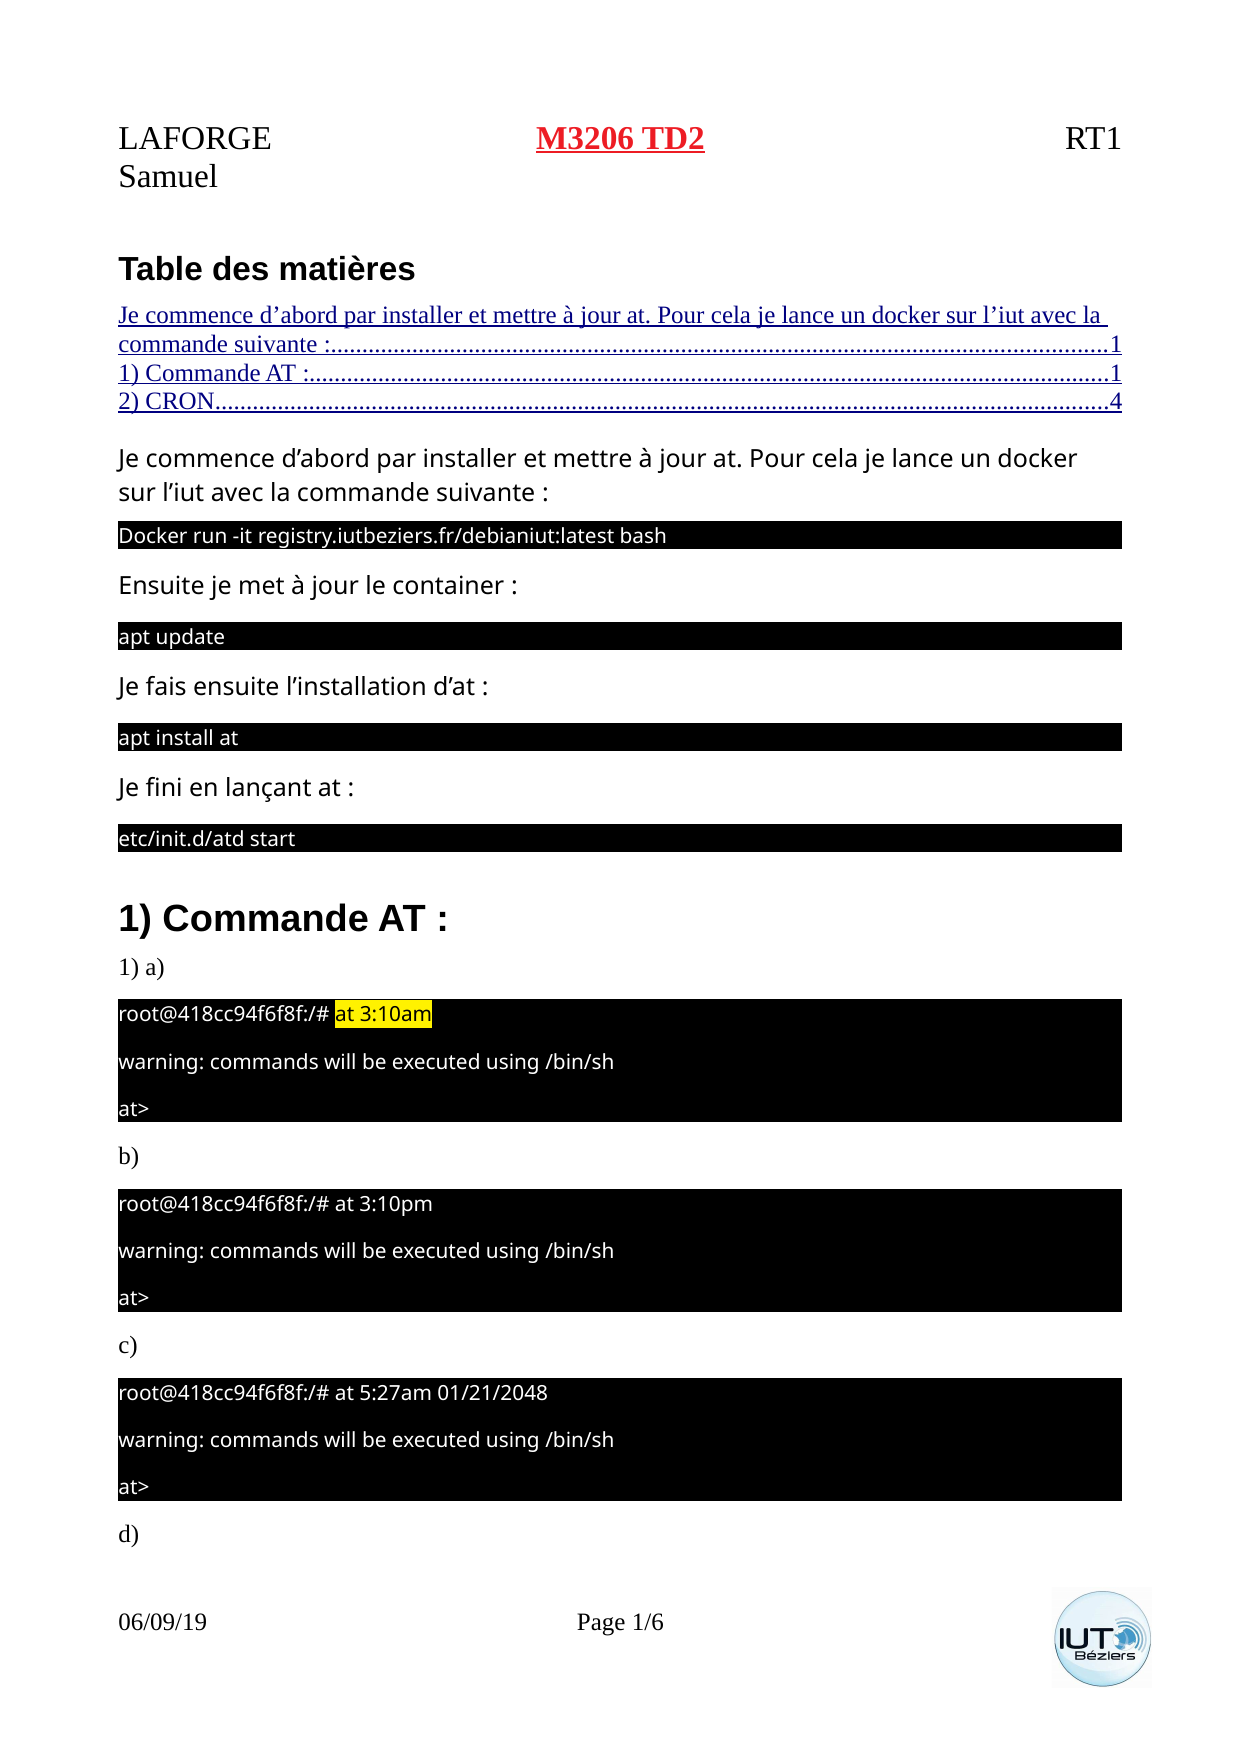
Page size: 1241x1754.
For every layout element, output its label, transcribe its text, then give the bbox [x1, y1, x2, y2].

subtitle Table des matières [118, 249, 1122, 288]
subtitle 1) Commande AT : [118, 896, 1122, 939]
text root@418cc94f6f8f:/# at 3:10am [118, 999, 1122, 1028]
text at> [118, 1472, 1122, 1501]
text apt update [118, 622, 1122, 650]
text Je fais ensuite l’installation d’at : [118, 669, 1122, 703]
text warning: commands will be executed using /bin/sh [118, 1236, 1122, 1264]
text etc/init.d/atd start [118, 824, 1122, 852]
text b) [118, 1141, 1122, 1170]
picture [1051, 1587, 1153, 1688]
text 1) a) [118, 952, 1122, 981]
text Je fini en lançant at : [118, 770, 1122, 804]
subtitle Je commence d’abord par installer et mettre à jour at. Pour cela je lance un docker sur l’iut avec la commande suivante : [118, 440, 1122, 508]
text Docker run -it registry.iutbeziers.fr/debianiut:latest bash [118, 521, 1122, 549]
text apt install at [118, 723, 1122, 751]
text warning: commands will be executed using /bin/sh [118, 1047, 1122, 1075]
text root@418cc94f6f8f:/# at 3:10pm [118, 1189, 1122, 1217]
text at> [118, 1094, 1122, 1122]
text root@418cc94f6f8f:/# at 5:27am 01/21/2048 [118, 1378, 1122, 1406]
text Ensuite je met à jour le container : [118, 568, 1122, 602]
text Je commence d’abord par installer et mettre à jour at. Pour cela je lance un docker sur l’iut avec la commande suivante : 1 [118, 300, 1122, 354]
text 2) CRON 4 [118, 386, 1122, 411]
text warning: commands will be executed using /bin/sh [118, 1425, 1122, 1453]
text c) [118, 1330, 1122, 1359]
text d) [118, 1519, 1122, 1548]
text 1) Commande AT : 1 [118, 358, 1122, 383]
text at> [118, 1283, 1122, 1312]
